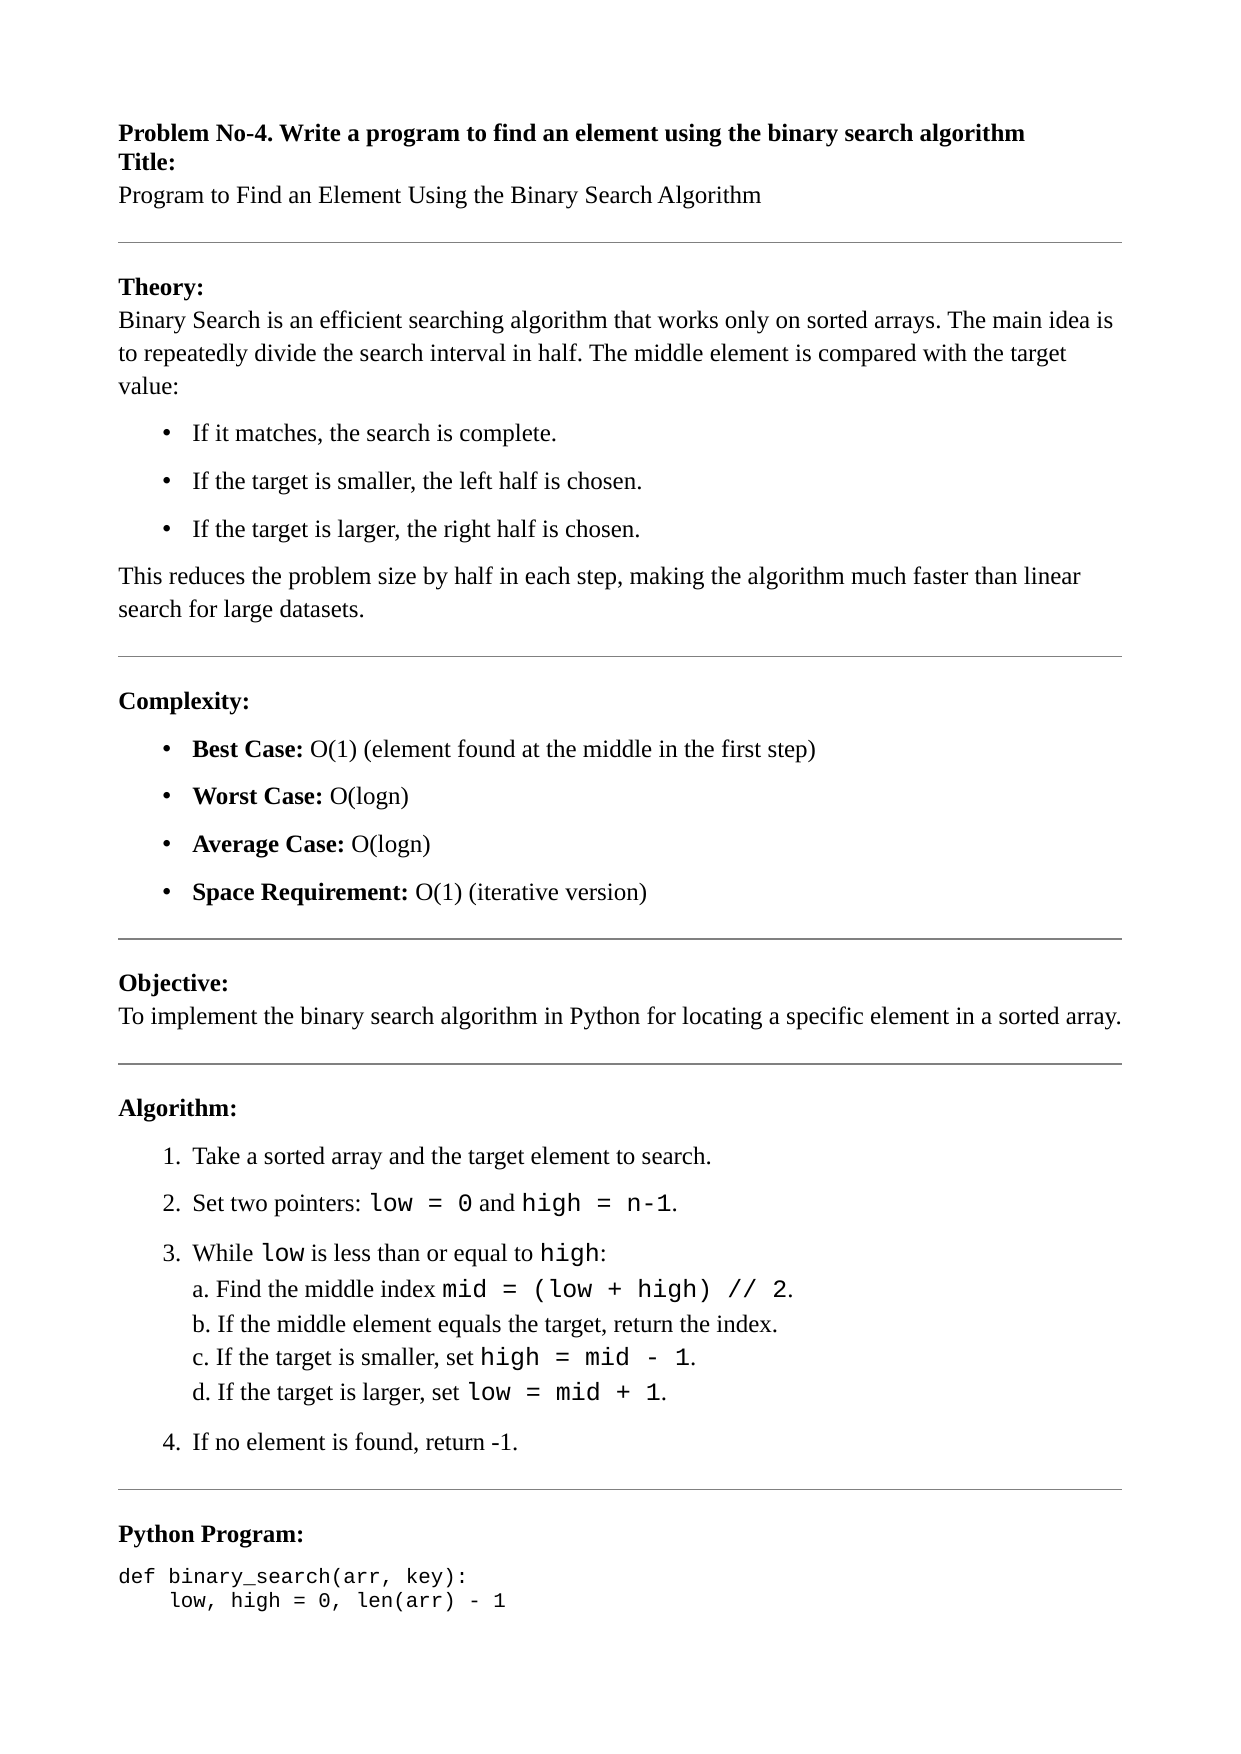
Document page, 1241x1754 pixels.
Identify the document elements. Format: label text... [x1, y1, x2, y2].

list Best Case: O(1) (element found at the middle in the first step) [162, 734, 1122, 762]
list If the target is smaller, the left half is chosen. [162, 466, 1122, 495]
text Complexity: [118, 686, 1122, 715]
list While low is less than or equal to high: a. Find the middle index mid = (low + high) // 2. b. If the middle element equals the target, return the index. c. If the target is smaller, set high = mid - 1. d. If the target is larger, set low = mid + 1. [162, 1238, 1122, 1408]
list Take a sorted array and the target element to search. [162, 1141, 1122, 1170]
list Set two pointers: low = 0 and high = n-1. [162, 1188, 1122, 1219]
list Average Case: O(logn) [162, 829, 1122, 858]
list Worst Case: O(logn) [162, 781, 1122, 810]
list Space Requirement: O(1) (iterative version) [162, 877, 1122, 905]
text Problem No-4. Write a program to find an element using the binary search algorithm [118, 118, 1122, 147]
text This reduces the problem size by half in each step, making the algorithm much faster than linear search for large datasets. [118, 561, 1122, 623]
text def binary_search(arr, key): [118, 1566, 1122, 1590]
list If no element is found, return -1. [162, 1427, 1122, 1456]
list If it matches, the search is complete. [162, 418, 1122, 447]
text Theory: Binary Search is an efficient searching algorithm that works only on sorted arrays. The main idea is to repeatedly divide the search interval in half. The middle element is compared with the target value: [118, 272, 1122, 399]
text Algorithm: [118, 1093, 1122, 1122]
text low, high = 0, len(arr) - 1 [118, 1590, 1122, 1614]
text Title: Program to Find an Element Using the Binary Search Algorithm [118, 147, 1122, 209]
text Objective: To implement the binary search algorithm in Python for locating a specific element in a sorted array. [118, 968, 1122, 1030]
text Python Program: [118, 1519, 1122, 1547]
list If the target is larger, the right half is chosen. [162, 514, 1122, 542]
